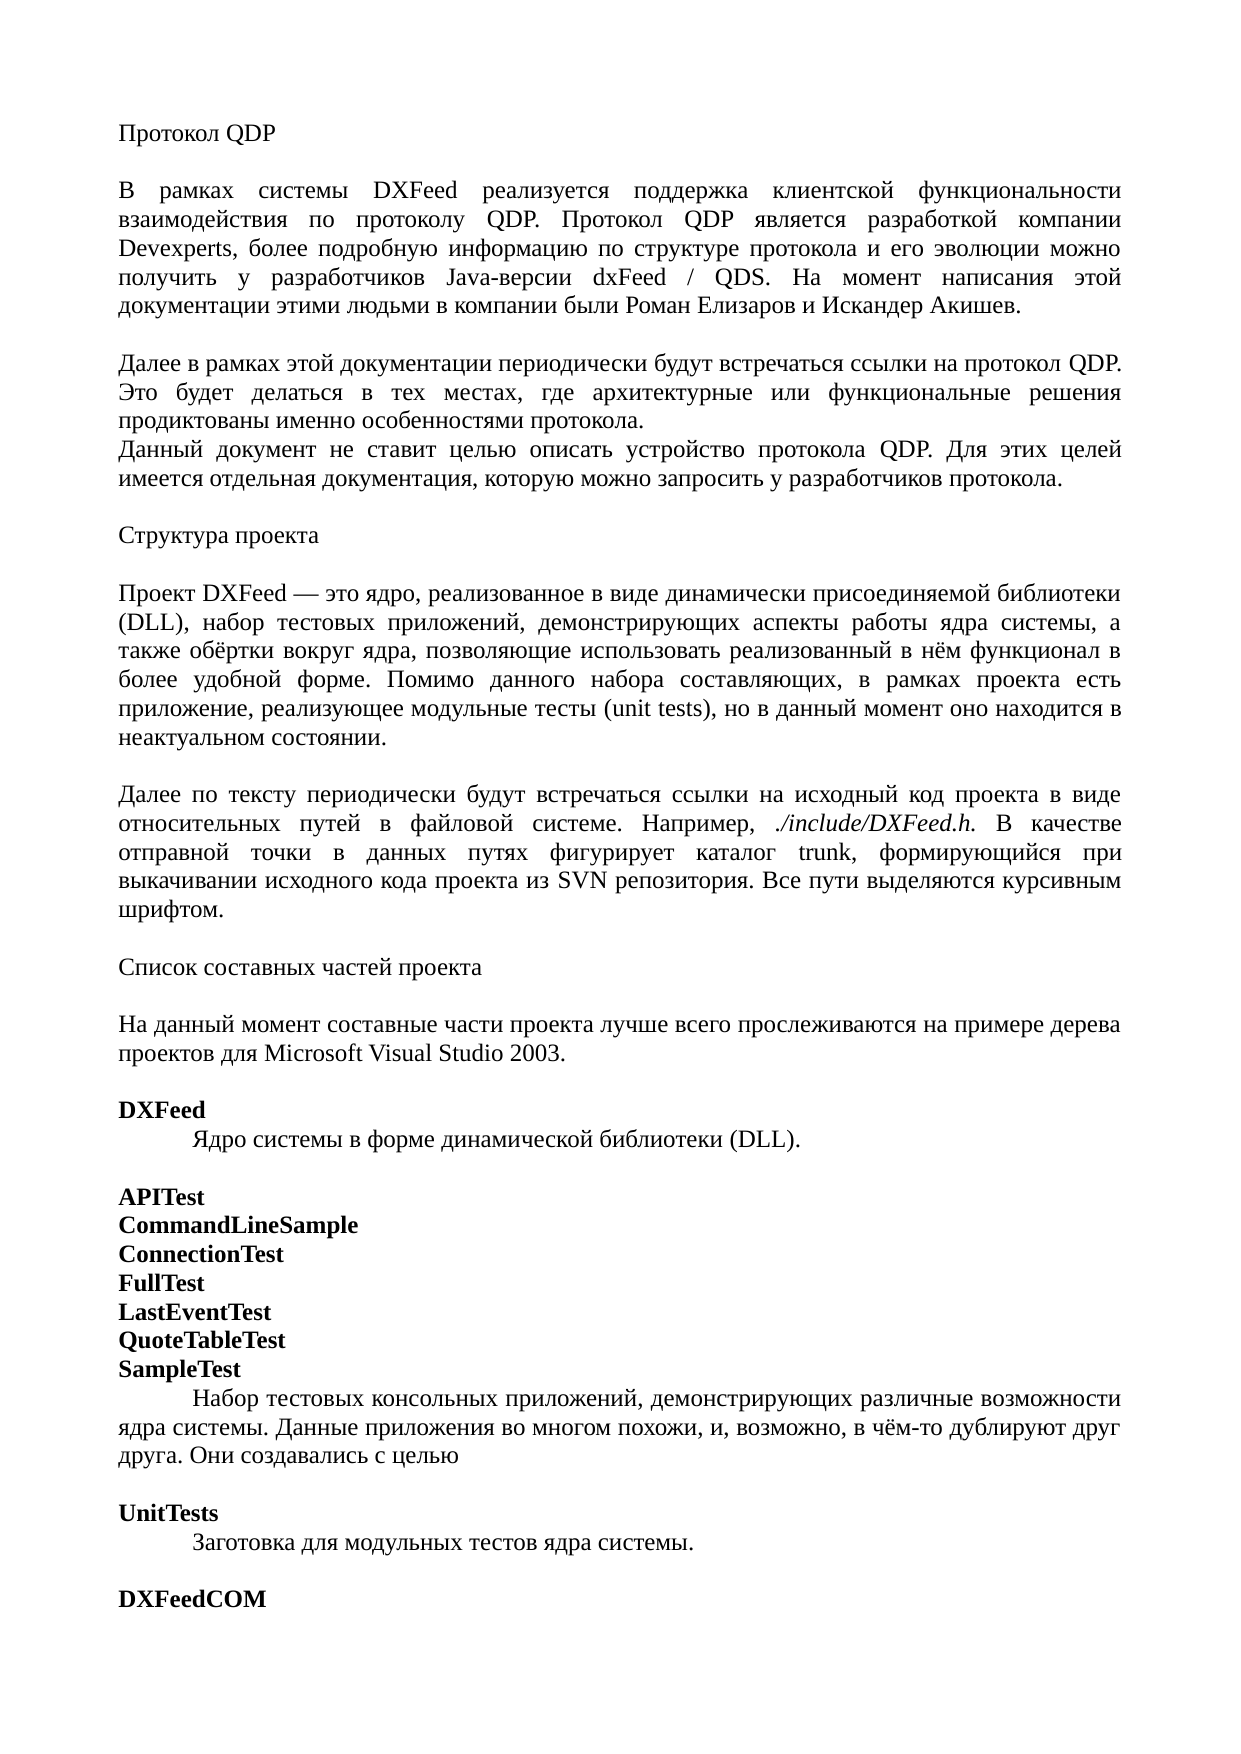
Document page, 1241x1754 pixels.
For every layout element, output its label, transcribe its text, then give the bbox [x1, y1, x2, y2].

text Заготовка для модульных тестов ядра системы. [118, 1527, 1122, 1556]
text Данный документ не ставит целью описать устройство протокола QDP. Для этих целей имеется отдельная документация, которую можно запросить у разработчиков протокола. [118, 434, 1122, 492]
text На данный момент составные части проекта лучше всего прослеживаются на примере дерева проектов для Microsoft Visual Studio 2003. [118, 1009, 1122, 1067]
text DXFeedCOM [118, 1584, 1122, 1613]
text Протокол QDP [118, 118, 1122, 147]
text Структура проекта [118, 521, 1122, 549]
text Далее по тексту периодически будут встречаться ссылки на исходный код проекта в виде относительных путей в файловой системе. Например, ./include/DXFeed.h. В качестве отправной точки в данных путях фигурирует каталог trunk, формирующийся при выкачивании исходного кода проекта из SVN репозитория. Все пути выделяются курсивным шрифтом. [118, 779, 1122, 923]
text Проект DXFeed — это ядро, реализованное в виде динамически присоединяемой библиотеки (DLL), набор тестовых приложений, демонстрирующих аспекты работы ядра системы, а также обёртки вокруг ядра, позволяющие использовать реализованный в нём функционал в более удобной форме. Помимо данного набора составляющих, в рамках проекта есть приложение, реализующее модульные тесты (unit tests), но в данный момент оно находится в неактуальном состоянии. [118, 578, 1122, 751]
text Далее в рамках этой документации периодически будут встречаться ссылки на протокол QDP. Это будет делаться в тех местах, где архитектурные или функциональные решения продиктованы именно особенностями протокола. [118, 348, 1122, 434]
text APITest [118, 1182, 1122, 1211]
text Ядро системы в форме динамической библиотеки (DLL). [118, 1124, 1122, 1153]
text Набор тестовых консольных приложений, демонстрирующих различные возможности ядра системы. Данные приложения во многом похожи, и, возможно, в чём-то дублируют друг друга. Они создавались с целью [118, 1383, 1122, 1469]
text SampleTest [118, 1354, 1122, 1383]
text CommandLineSample [118, 1211, 1122, 1239]
text UnitTests [118, 1498, 1122, 1527]
text Список составных частей проекта [118, 952, 1122, 981]
text FullTest [118, 1268, 1122, 1297]
text ConnectionTest [118, 1239, 1122, 1268]
text LastEventTest [118, 1297, 1122, 1326]
text QuoteTableTest [118, 1326, 1122, 1354]
text В рамках системы DXFeed реализуется поддержка клиентской функциональности взаимодействия по протоколу QDP. Протокол QDP является разработкой компании Devexperts, более подробную информацию по структуре протокола и его эволюции можно получить у разработчиков Java-версии dxFeed / QDS. На момент написания этой документации этими людьми в компании были Роман Елизаров и Искандер Акишев. [118, 176, 1122, 319]
text DXFeed [118, 1096, 1122, 1124]
